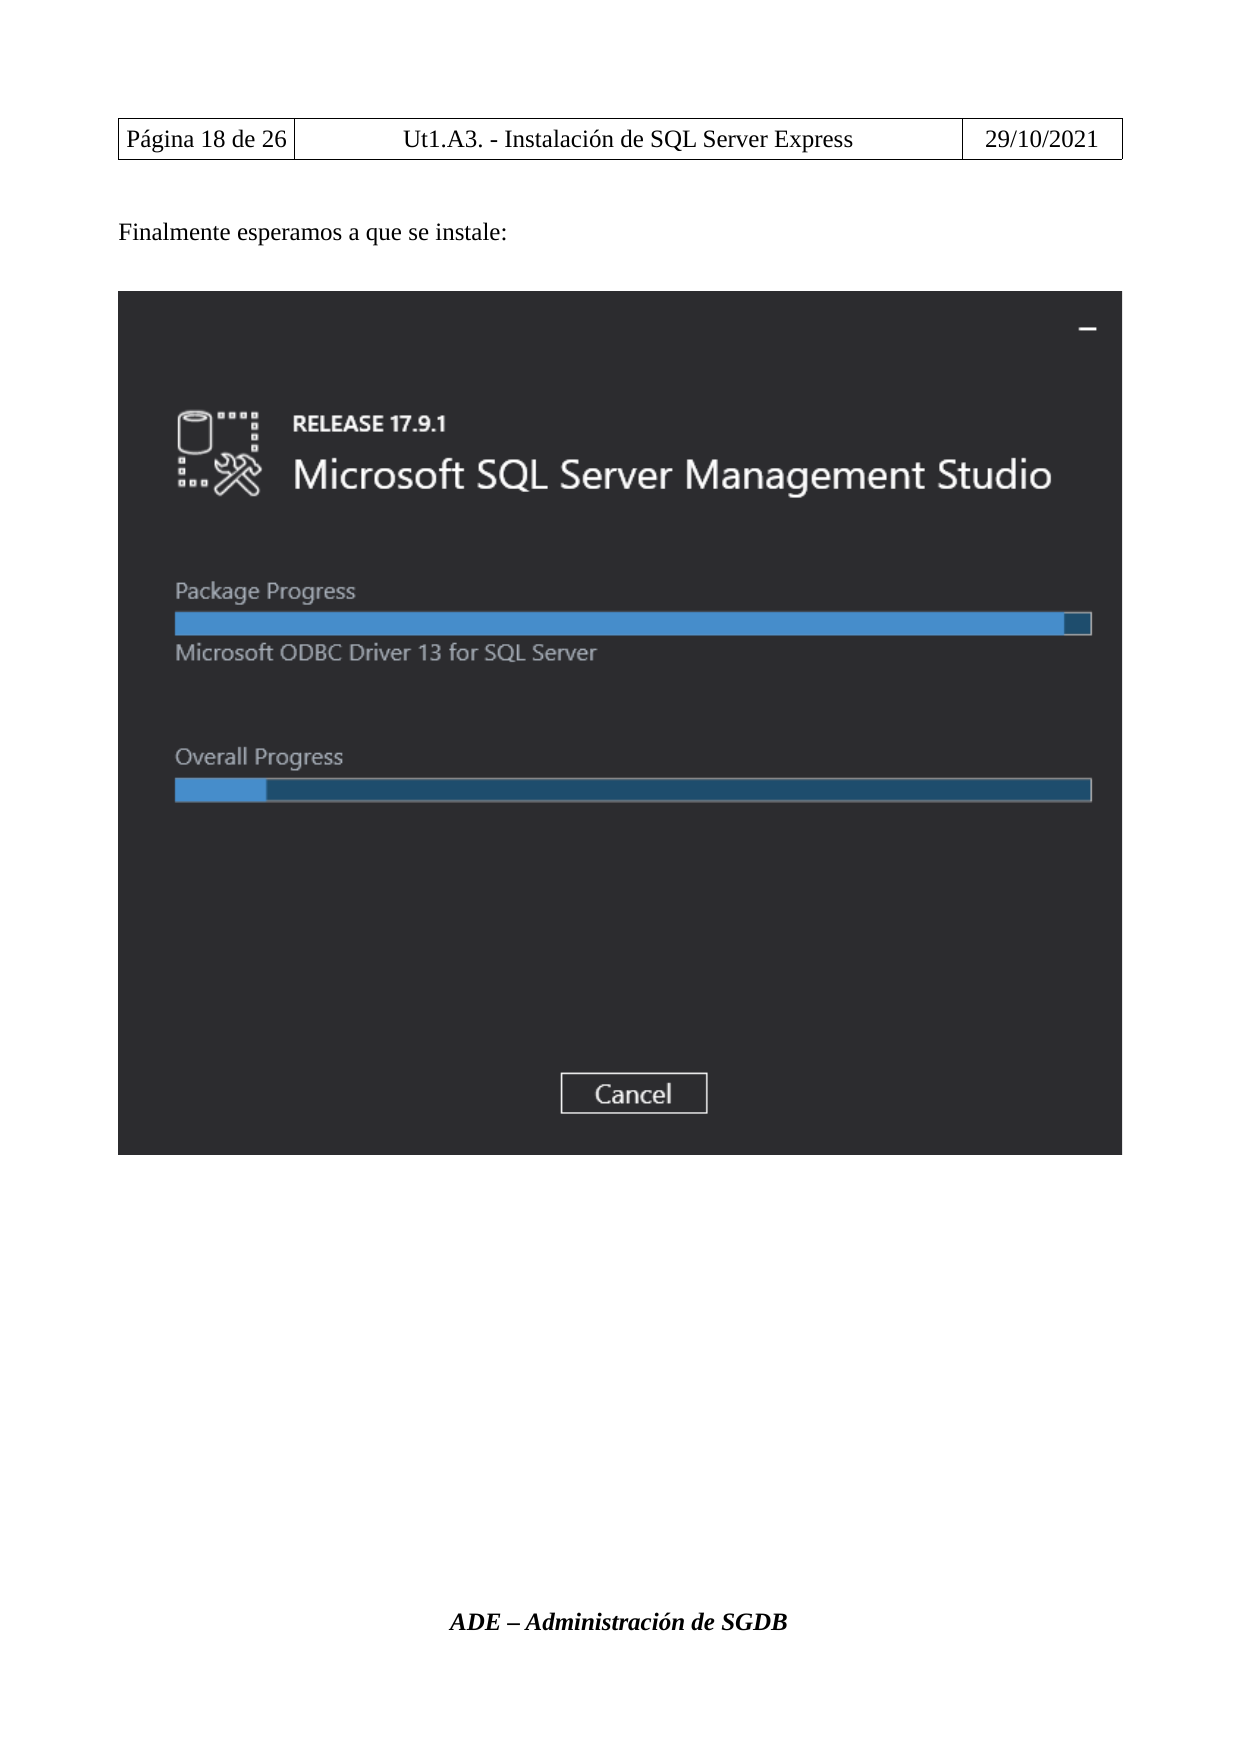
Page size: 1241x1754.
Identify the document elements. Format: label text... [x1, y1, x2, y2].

picture [118, 291, 1123, 1155]
text Finalmente esperamos a que se instale: [118, 217, 1122, 246]
